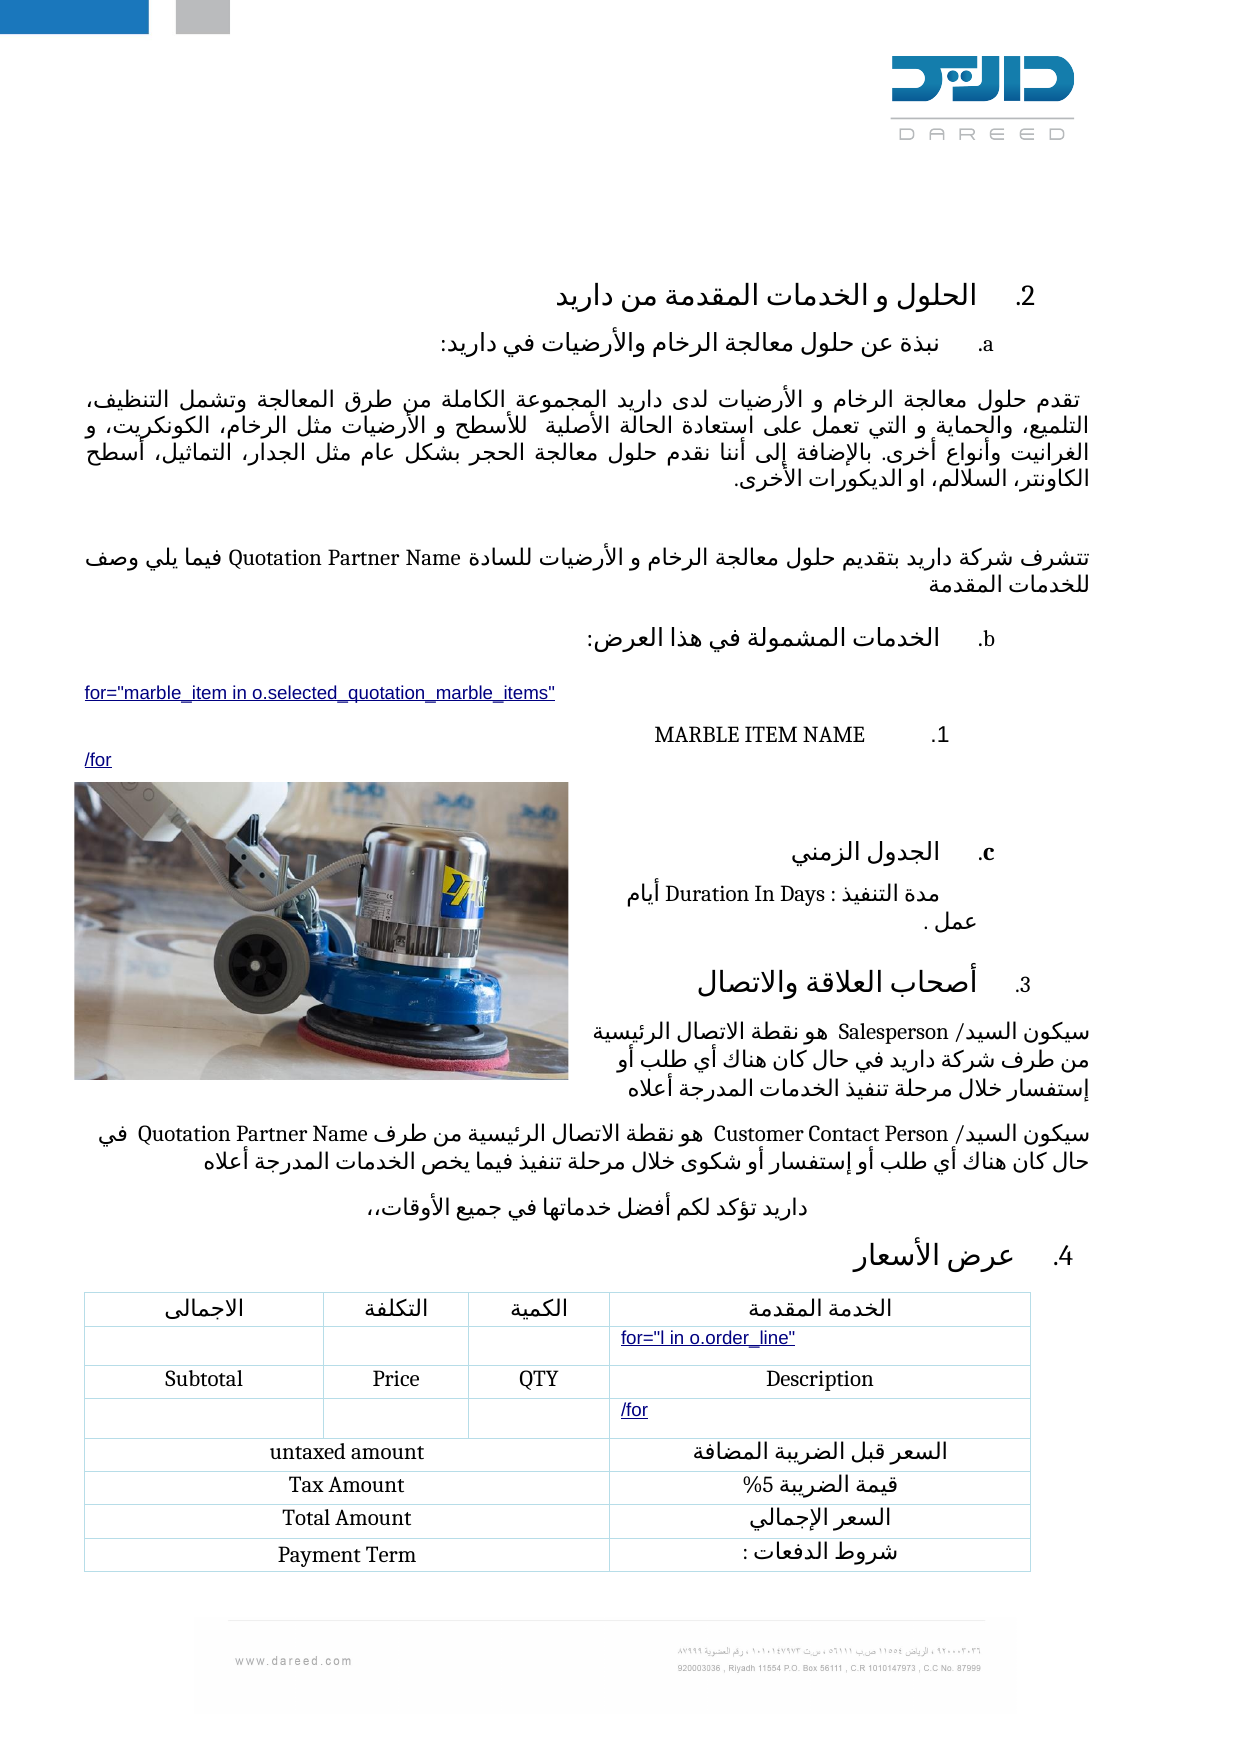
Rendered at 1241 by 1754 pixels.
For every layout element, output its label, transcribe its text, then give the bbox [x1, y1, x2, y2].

table_cell for="l in o.order_line" [610, 1327, 1030, 1365]
text for="marble_item in o.selected_quotation_marble_items" [84, 682, 1090, 703]
picture [193, 1617, 1017, 1714]
text سيكون السيد/ Customer Contact Person هو نقطة الاتصال الرئيسية من طرف Quotation Partner Name في حال كان هناك أي طلب أو إستفسار أو شكوى خلال مرحلة تنفيذ فيما يخص الخدمات المدرجة أعلاه [84, 1121, 1090, 1176]
list الخدمات المشمولة في هذا العرض: [84, 624, 978, 653]
text سيكون السيد/ Salesperson هو نقطة الاتصال الرئيسية من طرف شركة داريد في حال كان هناك أي طلب أو إستفسار خلال مرحلة تنفيذ الخدمات المدرجة أعلاه [84, 1019, 1090, 1102]
table_cell [469, 1399, 609, 1437]
table_cell QTY [469, 1366, 609, 1398]
table_cell Payment Term [85, 1539, 609, 1571]
picture [890, 56, 1075, 140]
text تتشرف شركة داريد بتقديم حلول معالجة الرخام و الأرضيات للسادة Quotation Partner Name فيما يلي وصف للخدمات المقدمة [84, 545, 1090, 598]
table_cell Description [610, 1366, 1030, 1398]
table_cell قيمة الضريبة 5% [610, 1472, 1030, 1504]
table_header التكلفة [324, 1293, 468, 1326]
text تقدم حلول معالجة الرخام و الأرضيات لدى داريد المجموعة الكاملة من طرق المعالجة وتشمل التنظيف، التلميع، والحماية و التي تعمل على استعادة الحالة الأصلية للأسطح و الأرضيات مثل الرخام، الكونكريت، و الغرانيت وأنواع أخرى. بالإضافة إلى أننا نقدم حلول معالجة الحجر بشكل عام مثل الجدار، التماثيل، أسطح الكاونتر، السلالم، او الديكورات الأخرى. [84, 387, 1090, 492]
list أصحاب العلاقة والاتصال [569, 966, 1015, 999]
table_cell Total Amount [85, 1505, 609, 1537]
picture [0, 0, 231, 65]
table_header الكمية [469, 1293, 609, 1326]
text داريد تؤكد لكم أفضل خدماتها في جميع الأوقات،، [84, 1194, 1090, 1221]
text مدة التنفيذ : Duration In Days أيام عمل . [569, 881, 978, 935]
table_cell السعر قبل الضريبة المضافة [610, 1439, 1030, 1471]
picture [74, 782, 569, 1080]
table_cell [324, 1399, 468, 1437]
table_cell السعر الإجمالي [610, 1505, 1030, 1537]
table_cell /for [610, 1399, 1030, 1437]
table_cell [324, 1327, 468, 1365]
table_cell [85, 1327, 323, 1365]
table_cell [469, 1327, 609, 1365]
table_cell Price [324, 1366, 468, 1398]
table_cell Subtotal [85, 1366, 323, 1398]
list الحلول و الخدمات المقدمة من داريد [84, 279, 1015, 313]
list عرض الأسعار [84, 1239, 1053, 1273]
table_cell Tax Amount [85, 1472, 609, 1504]
table_cell untaxed amount [85, 1439, 609, 1471]
text /for [84, 749, 1090, 770]
list Marble Item Name [84, 721, 949, 749]
list الجدول الزمني [569, 837, 978, 866]
table_header الاجمالى [85, 1293, 323, 1326]
table_header الخدمة المقدمة [610, 1293, 1030, 1326]
table_cell [85, 1399, 323, 1437]
list نبذة عن حلول معالجة الرخام والأرضيات في داريد: [84, 329, 978, 358]
table_cell شروط الدفعات : [610, 1539, 1030, 1571]
